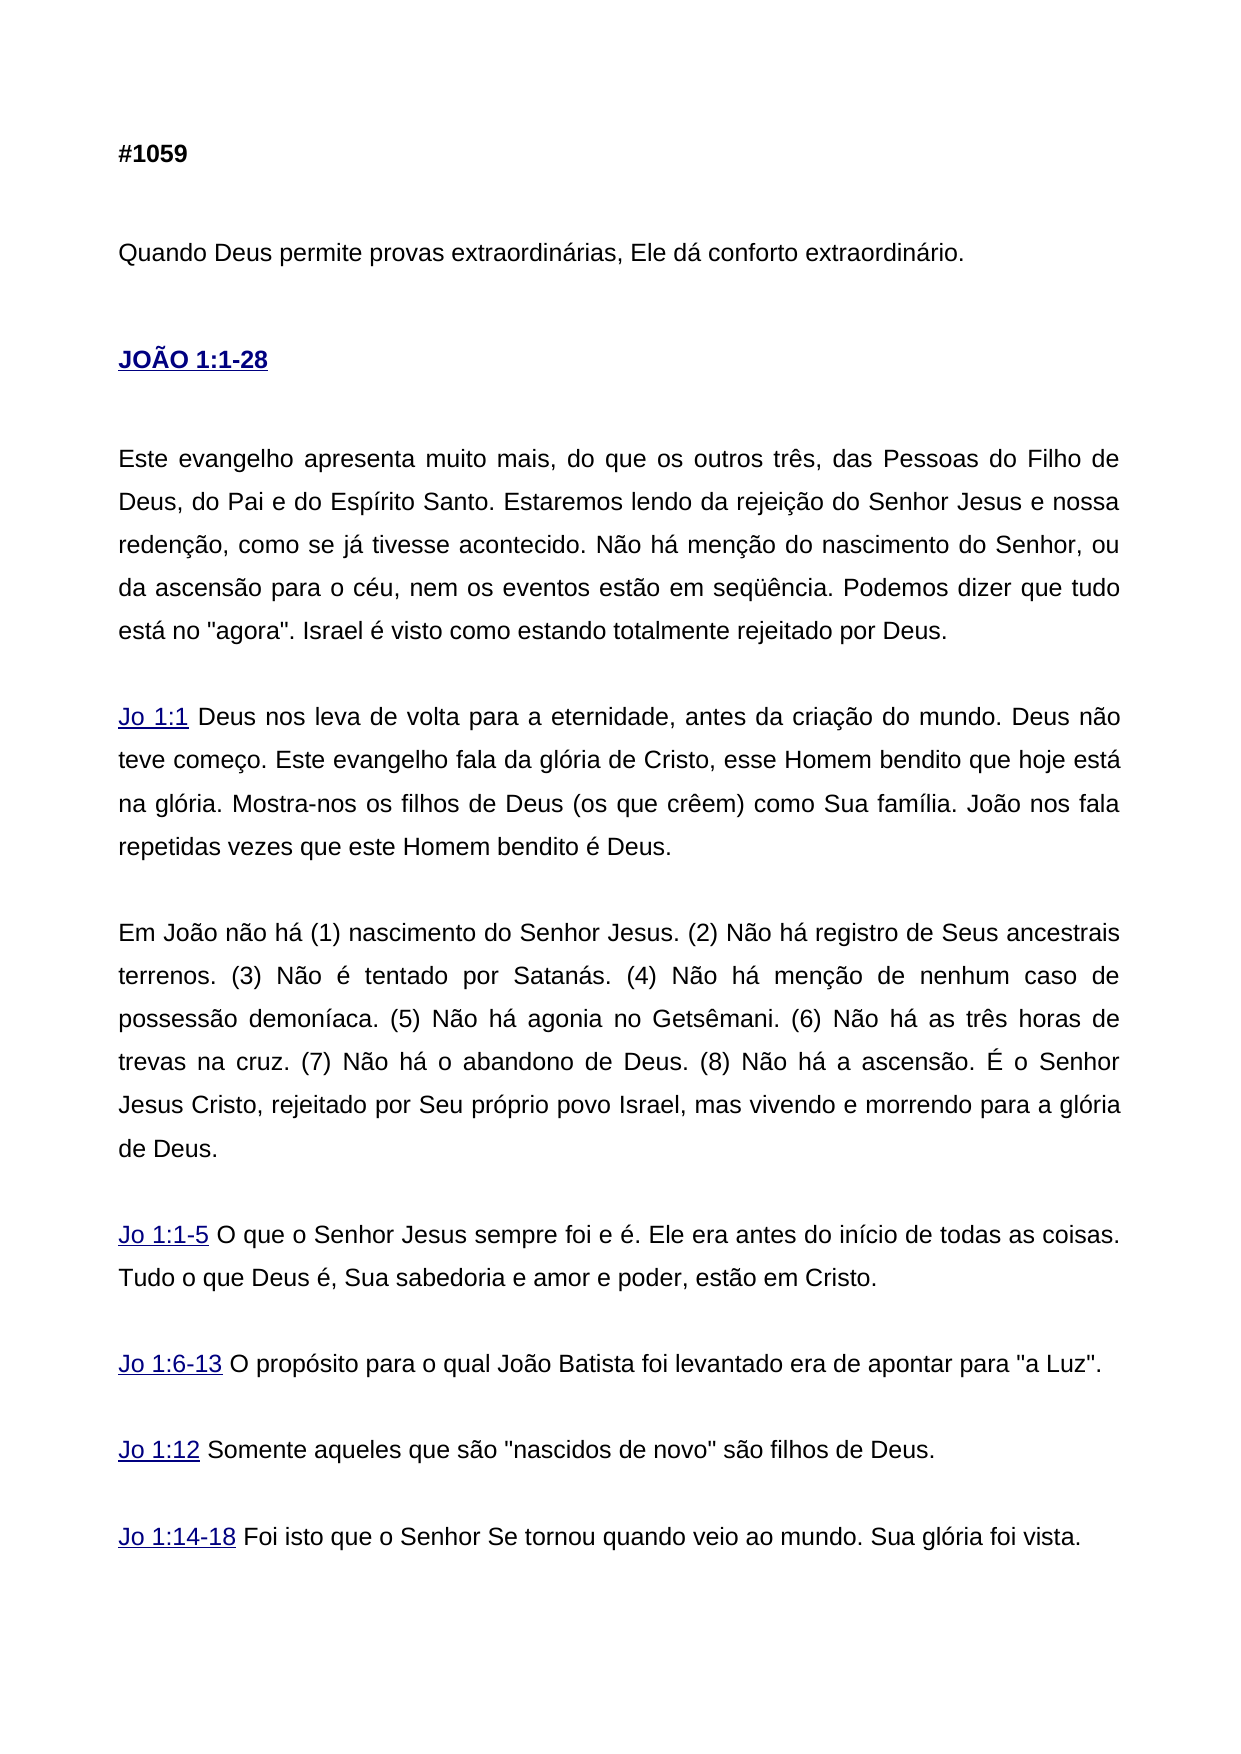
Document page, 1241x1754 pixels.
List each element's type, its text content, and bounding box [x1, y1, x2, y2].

text Jo 1:14-18 Foi isto que o Senhor Se tornou quando veio ao mundo. Sua glória foi vista. [118, 1522, 1122, 1550]
text Jo 1:6-13 O propósito para o qual João Batista foi levantado era de apontar para "a Luz". [118, 1349, 1122, 1378]
subtitle #1059 [118, 139, 1122, 168]
text Jo 1:1-5 O que o Senhor Jesus sempre foi e é. Ele era antes do início de todas as coisas. Tudo o que Deus é, Sua sabedoria e amor e poder, estão em Cristo. [118, 1220, 1122, 1292]
text Quando Deus permite provas extraordinárias, Ele dá conforto extraordinário. [118, 238, 1122, 266]
text Jo 1:1 Deus nos leva de volta para a eternidade, antes da criação do mundo. Deus não teve começo. Este evangelho fala da glória de Cristo, esse Homem bendito que hoje está na glória. Mostra-nos os filhos de Deus (os que crêem) como Sua família. João nos fala repetidas vezes que este Homem bendito é Deus. [118, 702, 1122, 860]
text Este evangelho apresenta muito mais, do que os outros três, das Pessoas do Filho de Deus, do Pai e do Espírito Santo. Estaremos lendo da rejeição do Senhor Jesus e nossa redenção, como se já tivesse acontecido. Não há menção do nascimento do Senhor, ou da ascensão para o céu, nem os eventos estão em seqüência. Podemos dizer que tudo está no "agora". Israel é visto como estando totalmente rejeitado por Deus. [118, 443, 1122, 645]
text Em João não há (1) nascimento do Senhor Jesus. (2) Não há registro de Seus ancestrais terrenos. (3) Não é tentado por Satanás. (4) Não há menção de nenhum caso de possessão demoníaca. (5) Não há agonia no Getsêmani. (6) Não há as três horas de trevas na cruz. (7) Não há o abandono de Deus. (8) Não há a ascensão. É o Senhor Jesus Cristo, rejeitado por Seu próprio povo Israel, mas vivendo e morrendo para a glória de Deus. [118, 918, 1122, 1162]
subtitle JOÃO 1:1-28 [118, 345, 1122, 373]
text Jo 1:12 Somente aqueles que são "nascidos de novo" são filhos de Deus. [118, 1435, 1122, 1464]
